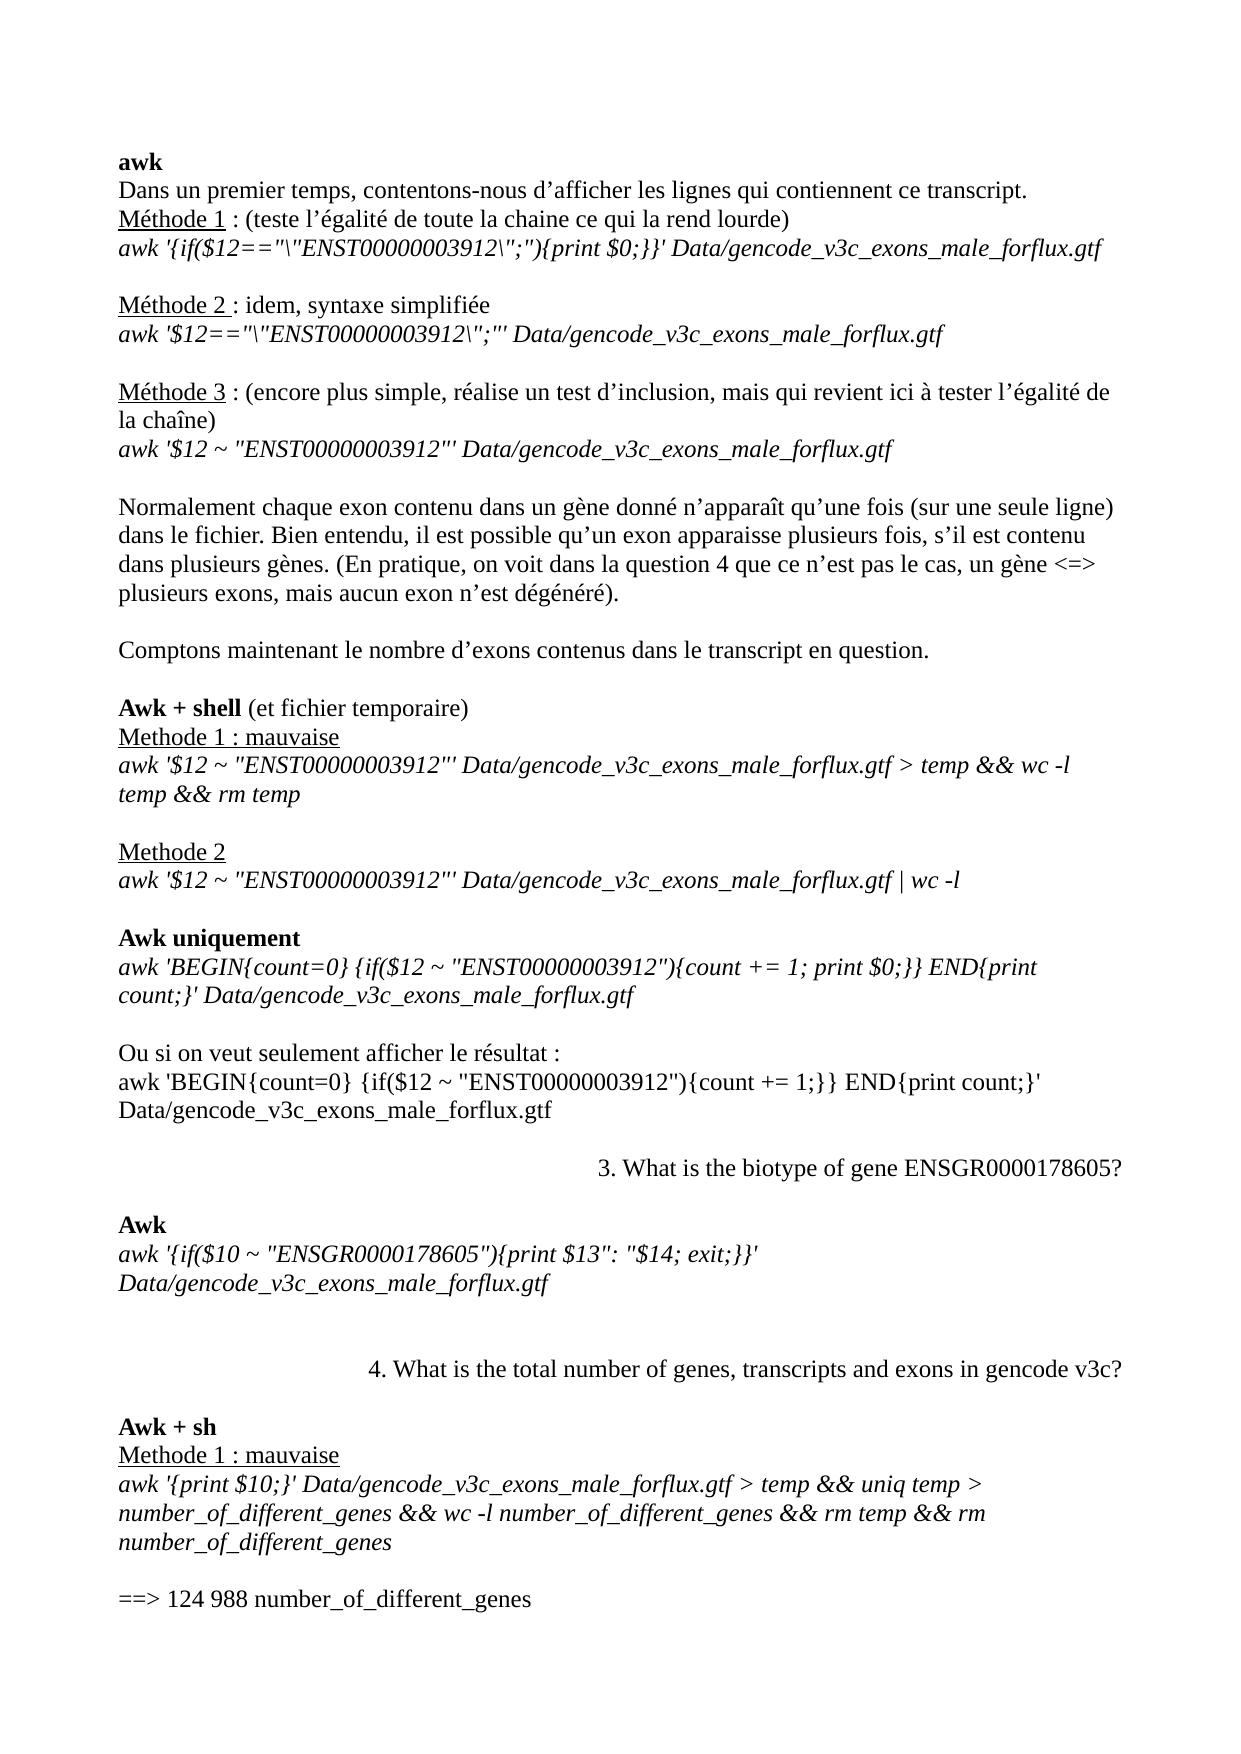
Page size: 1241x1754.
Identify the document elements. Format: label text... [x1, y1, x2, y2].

text awk '$12=="\"ENST00000003912\";"' Data/gencode_v3c_exons_male_forflux.gtf [118, 319, 1122, 348]
text Awk uniquement [118, 923, 1122, 952]
text awk '{print $10;}' Data/gencode_v3c_exons_male_forflux.gtf > temp && uniq temp > number_of_different_genes && wc -l number_of_different_genes && rm temp && rm number_of_different_genes [118, 1469, 1122, 1556]
text Méthode 2 : idem, syntaxe simplifiée [118, 291, 1122, 319]
text Normalement chaque exon contenu dans un gène donné n’apparaît qu’une fois (sur une seule ligne) dans le fichier. Bien entendu, il est possible qu’un exon apparaisse plusieurs fois, s’il est contenu dans plusieurs gènes. (En pratique, on voit dans la question 4 que ce n’est pas le cas, un gène <=> plusieurs exons, mais aucun exon n’est dégénéré). [118, 492, 1122, 607]
text Methode 1 : mauvaise [118, 722, 1122, 751]
text Comptons maintenant le nombre d’exons contenus dans le transcript en question. [118, 636, 1122, 664]
text awk '$12 ~ "ENST00000003912"' Data/gencode_v3c_exons_male_forflux.gtf > temp && wc -l temp && rm temp [118, 751, 1122, 808]
text Methode 1 : mauvaise [118, 1441, 1122, 1469]
text 3. What is the biotype of gene ENSGR0000178605? [118, 1153, 1122, 1182]
text Méthode 3 : (encore plus simple, réalise un test d’inclusion, mais qui revient ici à tester l’égalité de la chaîne) [118, 377, 1122, 434]
text ==> 124 988 number_of_different_genes [118, 1584, 1122, 1613]
text awk '$12 ~ "ENST00000003912"' Data/gencode_v3c_exons_male_forflux.gtf [118, 434, 1122, 463]
text awk '{if($10 ~ "ENSGR0000178605"){print $13": "$14; exit;}}' Data/gencode_v3c_exons_male_forflux.gtf [118, 1239, 1122, 1297]
text Awk [118, 1211, 1122, 1239]
text awk 'BEGIN{count=0} {if($12 ~ "ENST00000003912"){count += 1;}} END{print count;}' Data/gencode_v3c_exons_male_forflux.gtf [118, 1067, 1122, 1124]
text Dans un premier temps, contentons-nous d’afficher les lignes qui contiennent ce transcript. [118, 176, 1122, 204]
text awk [118, 147, 1122, 176]
text Awk + sh [118, 1412, 1122, 1441]
text Awk + shell (et fichier temporaire) [118, 693, 1122, 722]
text Methode 2 [118, 837, 1122, 866]
text awk '{if($12=="\"ENST00000003912\";"){print $0;}}' Data/gencode_v3c_exons_male_forflux.gtf [118, 233, 1122, 262]
text awk 'BEGIN{count=0} {if($12 ~ "ENST00000003912"){count += 1; print $0;}} END{print count;}' Data/gencode_v3c_exons_male_forflux.gtf [118, 952, 1122, 1009]
text awk '$12 ~ "ENST00000003912"' Data/gencode_v3c_exons_male_forflux.gtf | wc -l [118, 866, 1122, 894]
text 4. What is the total number of genes, transcripts and exons in gencode v3c? [118, 1354, 1122, 1383]
text Ou si on veut seulement afficher le résultat : [118, 1038, 1122, 1067]
text Méthode 1 : (teste l’égalité de toute la chaine ce qui la rend lourde) [118, 204, 1122, 233]
